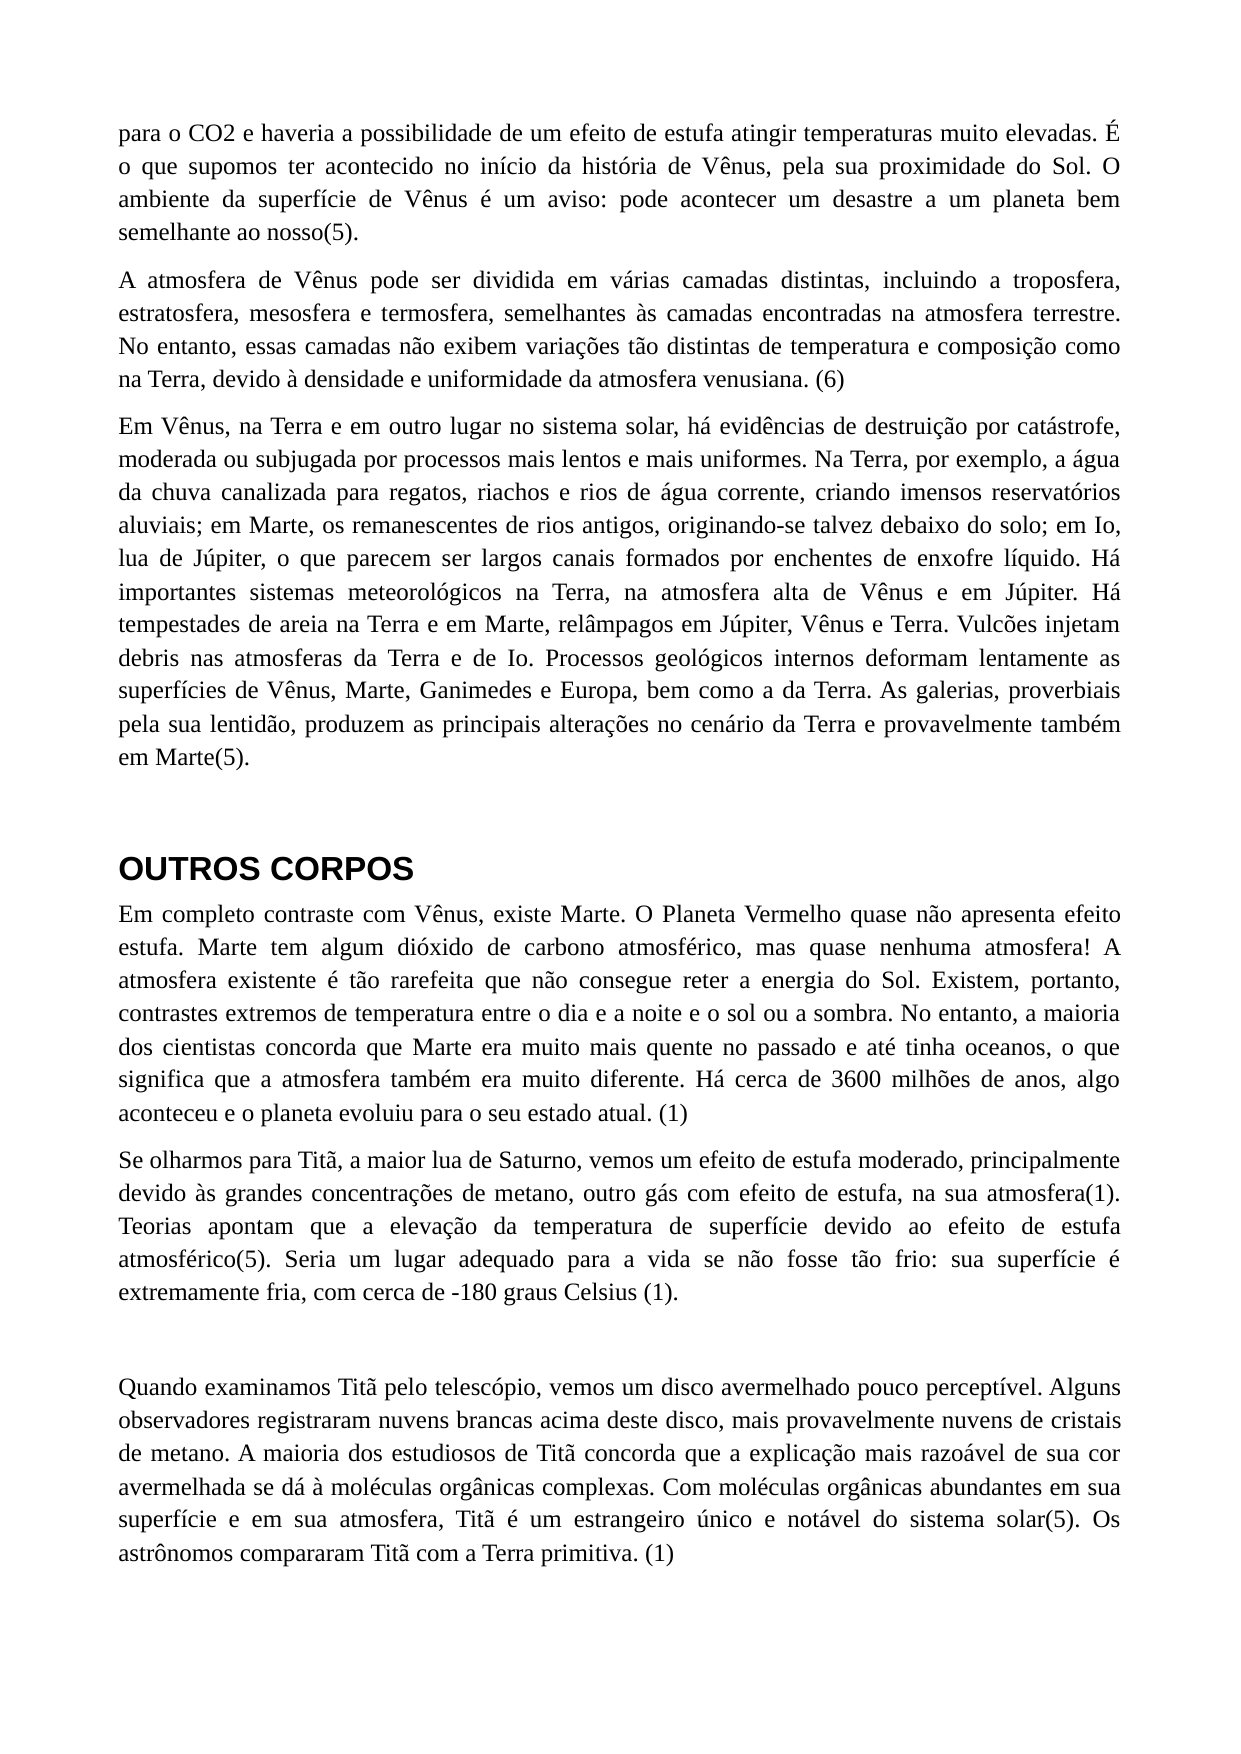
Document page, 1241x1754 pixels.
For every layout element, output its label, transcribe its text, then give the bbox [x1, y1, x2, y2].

text Quando examinamos Titã pelo telescópio, vemos um disco avermelhado pouco perceptível. Alguns observadores registraram nuvens brancas acima deste disco, mais provavelmente nuvens de cristais de metano. A maioria dos estudiosos de Titã concorda que a explicação mais razoável de sua cor avermelhada se dá à moléculas orgânicas complexas. Com moléculas orgânicas abundantes em sua superfície e em sua atmosfera, Titã é um estrangeiro único e notável do sistema solar(5). Os astrônomos compararam Titã com a Terra primitiva. (1) [118, 1372, 1122, 1566]
text Em Vênus, na Terra e em outro lugar no sistema solar, há evidências de destruição por catástrofe, moderada ou subjugada por processos mais lentos e mais uniformes. Na Terra, por exemplo, a água da chuva canalizada para regatos, riachos e rios de água corrente, criando imensos reservatórios aluviais; em Marte, os remanescentes de rios antigos, originando-se talvez debaixo do solo; em Io, lua de Júpiter, o que parecem ser largos canais formados por enchentes de enxofre líquido. Há importantes sistemas meteorológicos na Terra, na atmosfera alta de Vênus e em Júpiter. Há tempestades de areia na Terra e em Marte, relâmpagos em Júpiter, Vênus e Terra. Vulcões injetam debris nas atmosferas da Terra e de Io. Processos geológicos internos deformam lentamente as superfícies de Vênus, Marte, Ganimedes e Europa, bem como a da Terra. As galerias, proverbiais pela sua lentidão, produzem as principais alterações no cenário da Terra e provavelmente também em Marte(5). [118, 411, 1122, 770]
text para o CO2 e haveria a possibilidade de um efeito de estufa atingir temperaturas muito elevadas. É o que supomos ter acontecido no início da história de Vênus, pela sua proximidade do Sol. O ambiente da superfície de Vênus é um aviso: pode acontecer um desastre a um planeta bem semelhante ao nosso(5). [118, 118, 1122, 246]
text Se olharmos para Titã, a maior lua de Saturno, vemos um efeito de estufa moderado, principalmente devido às grandes concentrações de metano, outro gás com efeito de estufa, na sua atmosfera(1). Teorias apontam que a elevação da temperatura de superfície devido ao efeito de estufa atmosférico(5). Seria um lugar adequado para a vida se não fosse tão frio: sua superfície é extremamente fria, com cerca de -180 graus Celsius (1). [118, 1145, 1122, 1306]
text Em completo contraste com Vênus, existe Marte. O Planeta Vermelho quase não apresenta efeito estufa. Marte tem algum dióxido de carbono atmosférico, mas quase nenhuma atmosfera! A atmosfera existente é tão rarefeita que não consegue reter a energia do Sol. Existem, portanto, contrastes extremos de temperatura entre o dia e a noite e o sol ou a sombra. No entanto, a maioria dos cientistas concorda que Marte era muito mais quente no passado e até tinha oceanos, o que significa que a atmosfera também era muito diferente. Há cerca de 3600 milhões de anos, algo aconteceu e o planeta evoluiu para o seu estado atual. (1) [118, 899, 1122, 1126]
text A atmosfera de Vênus pode ser dividida em várias camadas distintas, incluindo a troposfera, estratosfera, mesosfera e termosfera, semelhantes às camadas encontradas na atmosfera terrestre. No entanto, essas camadas não exibem variações tão distintas de temperatura e composição como na Terra, devido à densidade e uniformidade da atmosfera venusiana. (6) [118, 265, 1122, 393]
subtitle OUTROS CORPOS [118, 810, 1122, 887]
